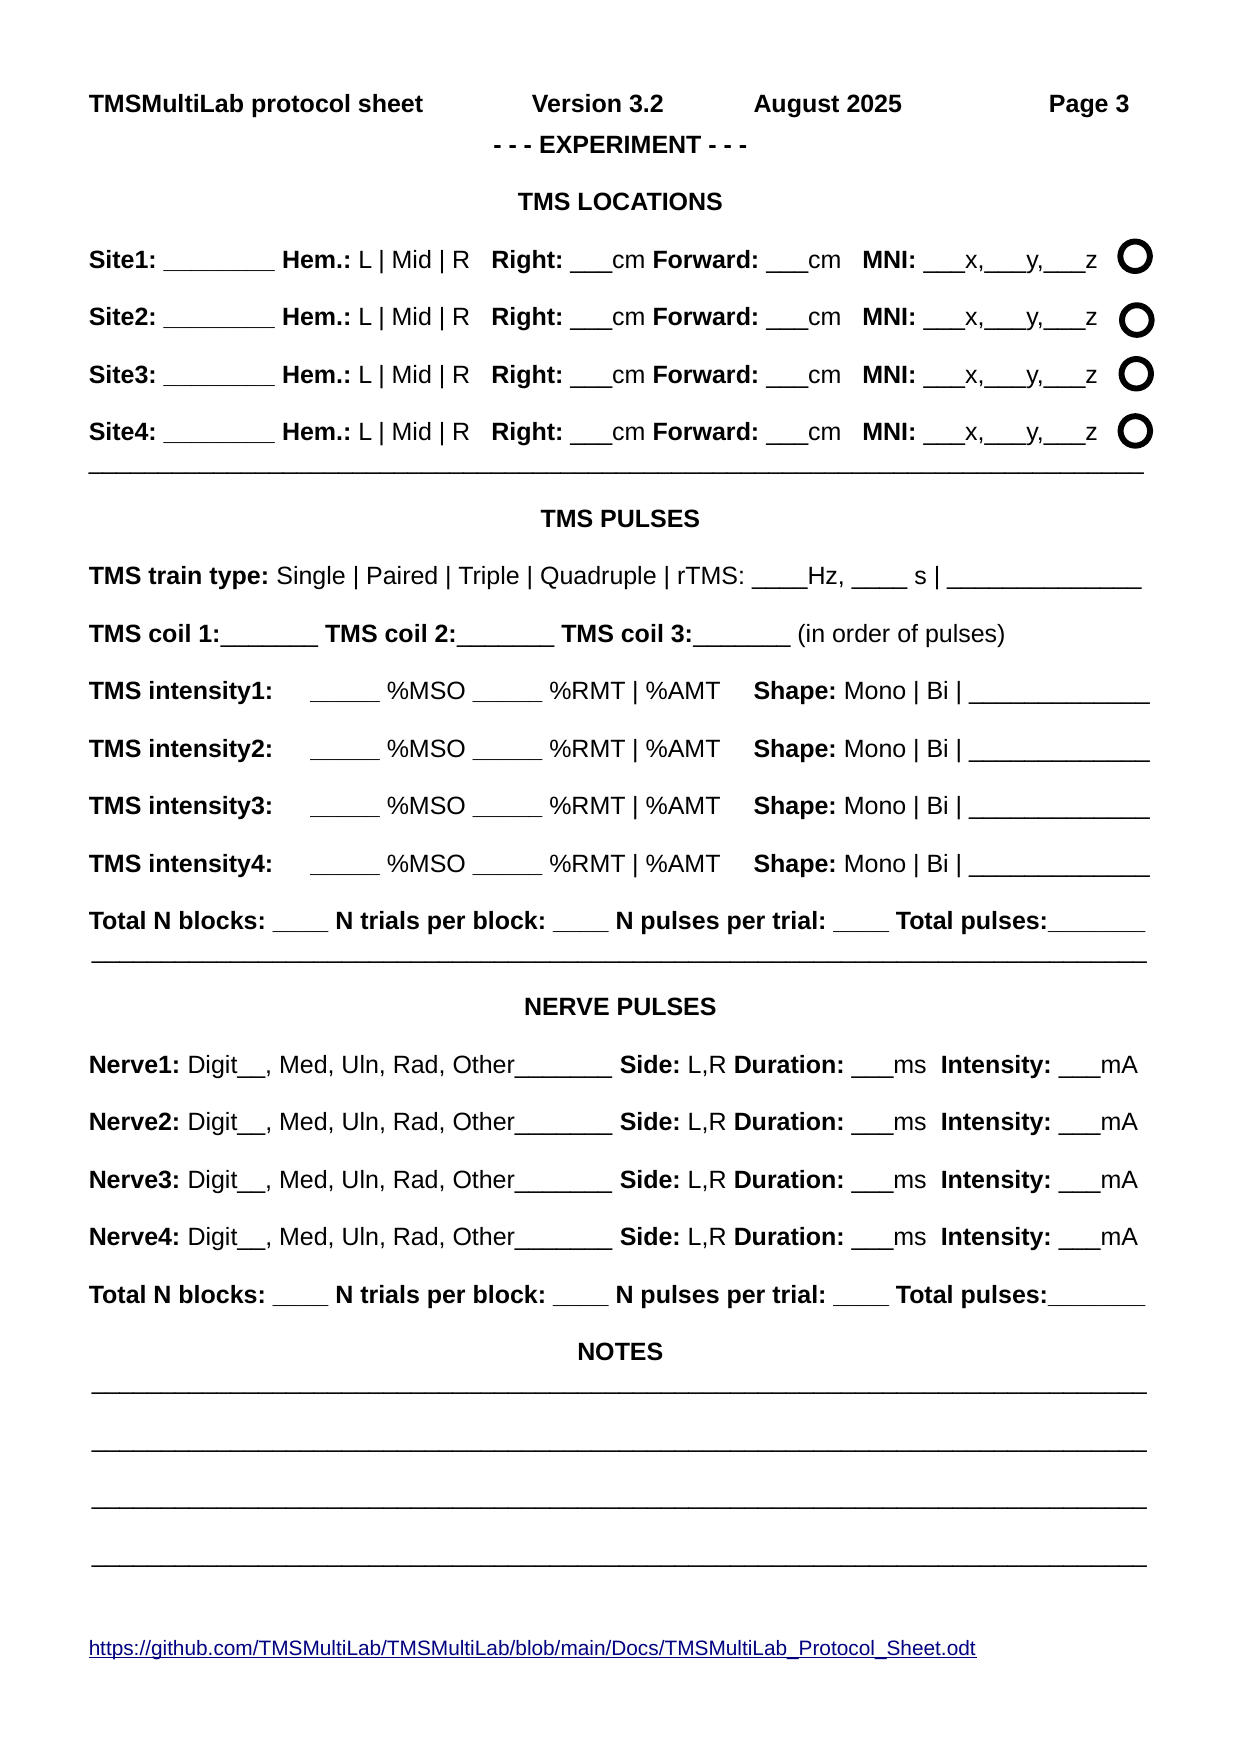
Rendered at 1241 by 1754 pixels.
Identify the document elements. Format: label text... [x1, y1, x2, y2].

text Site2: ________ Hem.: L | Mid | R Right: ___cm Forward: ___cm MNI: ___x,___y,___z [88, 302, 1131, 331]
text Site1: ________ Hem.: L | Mid | R Right: ___cm Forward: ___cm MNI: ___x,___y,___z [88, 245, 1127, 273]
text Nerve2: Digit__, Med, Uln, Rad, Other_______ Side: L,R Duration: ___ms Intensity: ___mA [88, 1107, 1152, 1136]
text ____________________________________________________________________________ [88, 935, 1152, 963]
text TMS LOCATIONS [88, 187, 1152, 216]
text Site4: ________ Hem.: L | Mid | R Right: ___cm Forward: ___cm MNI: ___x,___y,___z [88, 417, 1124, 446]
text Site3: ________ Hem.: L | Mid | R Right: ___cm Forward: ___cm MNI: ___x,___y,___z [88, 360, 1124, 388]
text Total N blocks: ____ N trials per block: ____ N pulses per trial: ____ Total pulses:_______ [88, 906, 1152, 935]
text ____________________________________________________________________________ [88, 1538, 1152, 1567]
text TMS intensity2: _____ %MSO _____ %RMT | %AMT Shape: Mono | Bi | _____________ [88, 733, 1152, 762]
text TMS coil 1:_______ TMS coil 2:_______ TMS coil 3:_______ (in order of pulses) [88, 618, 1152, 647]
text TMS train type: Single | Paired | Triple | Quadruple | rTMS: ____Hz, ____ s | ______________ [88, 561, 1152, 590]
text - - - EXPERIMENT - - - [88, 130, 1152, 158]
text TMS intensity3: _____ %MSO _____ %RMT | %AMT Shape: Mono | Bi | _____________ [88, 791, 1152, 820]
text ____________________________________________________________________________ [88, 1423, 1152, 1452]
text Nerve3: Digit__, Med, Uln, Rad, Other_______ Side: L,R Duration: ___ms Intensity: ___mA [88, 1165, 1152, 1193]
text TMS PULSES [88, 503, 1152, 532]
text TMS intensity4: _____ %MSO _____ %RMT | %AMT Shape: Mono | Bi | _____________ [88, 848, 1152, 877]
text Nerve4: Digit__, Med, Uln, Rad, Other_______ Side: L,R Duration: ___ms Intensity: ___mA [88, 1222, 1152, 1251]
text Nerve1: Digit__, Med, Uln, Rad, Other_______ Side: L,R Duration: ___ms Intensity: ___mA [88, 1050, 1152, 1078]
text NERVE PULSES [88, 992, 1152, 1021]
text TMS intensity1: _____ %MSO _____ %RMT | %AMT Shape: Mono | Bi | _____________ [88, 676, 1152, 705]
text ____________________________________________________________________________ [88, 1366, 1152, 1395]
text ____________________________________________________________________________ [88, 1481, 1152, 1510]
text NOTES [88, 1337, 1152, 1366]
text Total N blocks: ____ N trials per block: ____ N pulses per trial: ____ Total pulses:_______ [88, 1280, 1152, 1308]
text ____________________________________________________________________________ [88, 446, 1152, 475]
